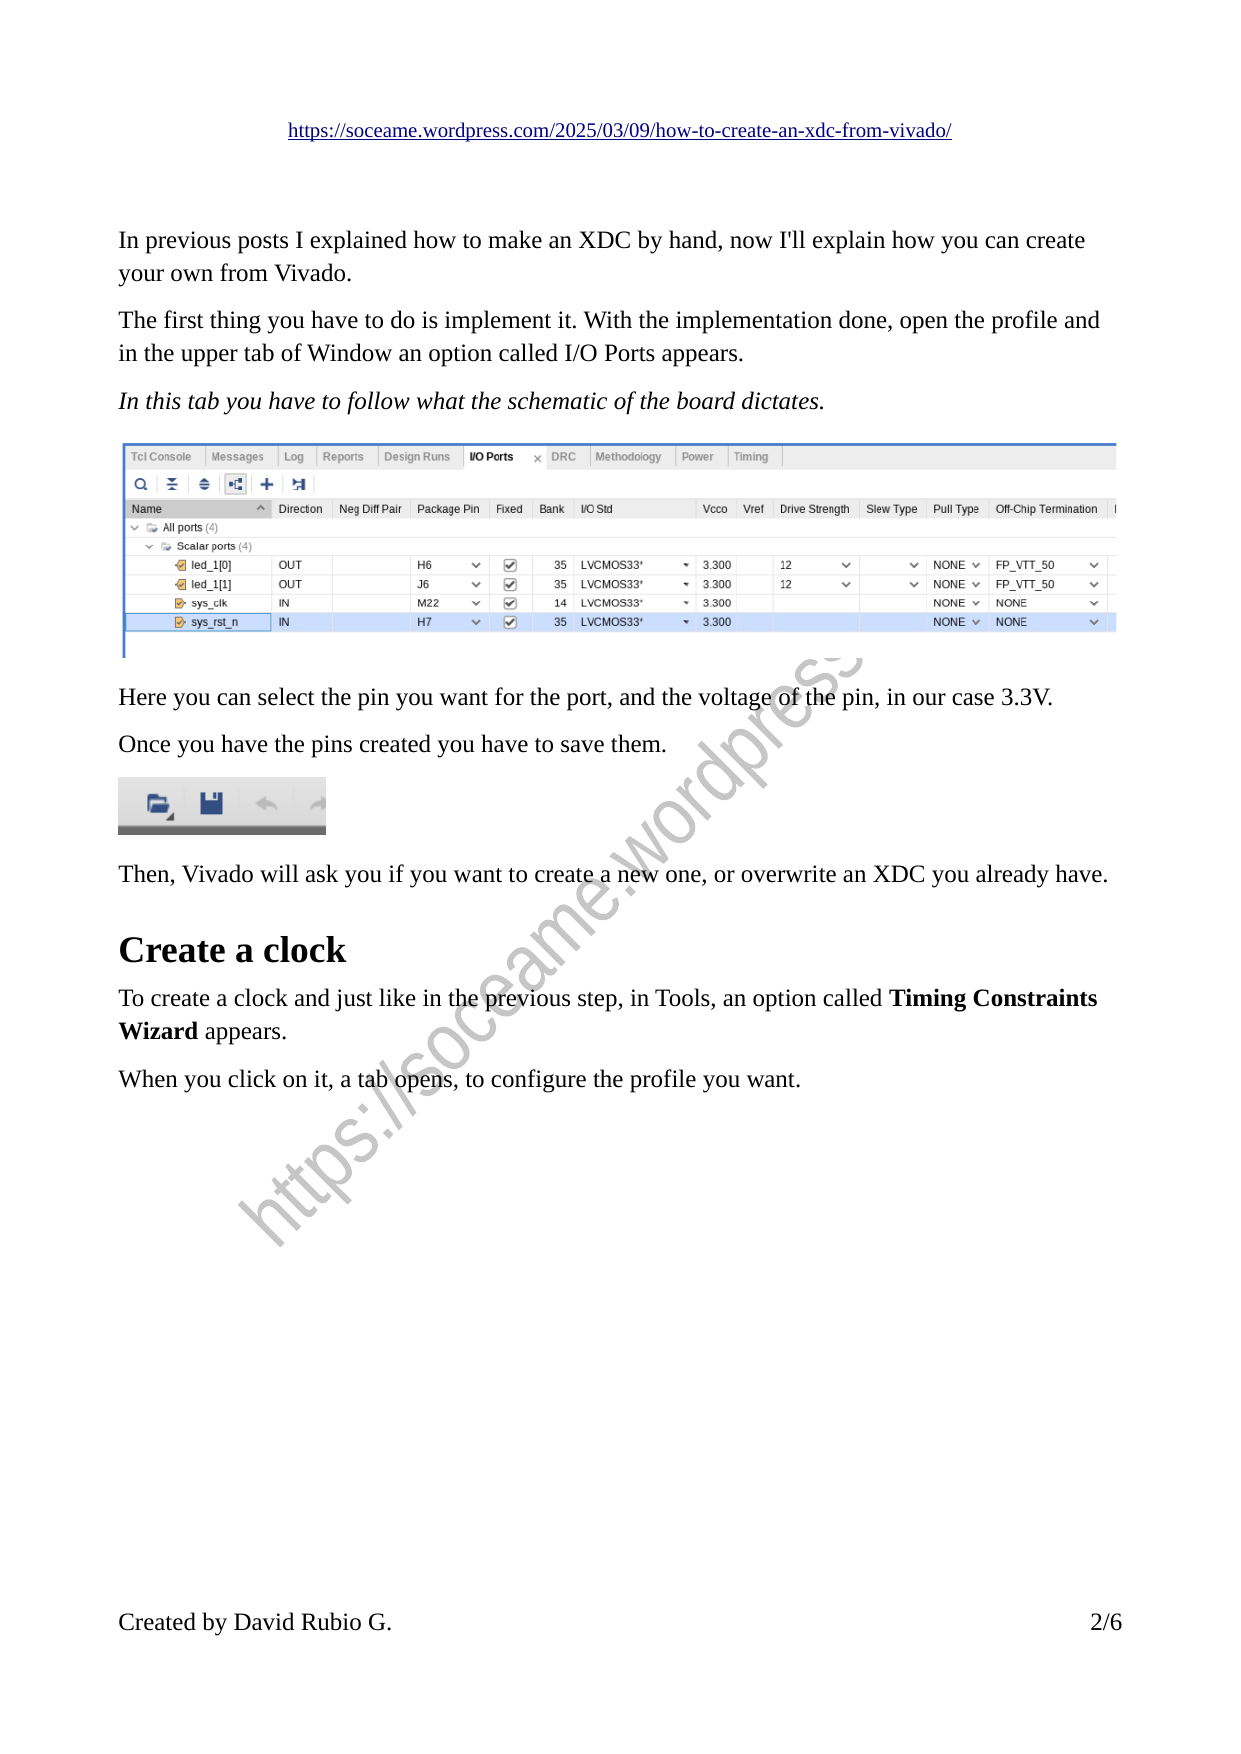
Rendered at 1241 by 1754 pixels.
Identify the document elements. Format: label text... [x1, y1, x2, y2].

picture [118, 433, 1117, 658]
text When you click on it, a tab opens, to configure the profile you want. [407, 1064, 1122, 1093]
picture [118, 777, 326, 835]
text [746, 729, 1122, 758]
text Here you can select the pin you want for the port, and the voltage of the pin, in our case 3.3V. [118, 682, 831, 711]
text In this tab you have to follow what the schematic of the board dictates. [118, 386, 1122, 415]
text When you click on it, a tab opens, to configure the profile you want. [118, 1064, 397, 1093]
text To create a clock and just like in the previous step, in Tools, an option called Timing Constraints Wizard appears. [118, 983, 1122, 1045]
text Once you have the pins created you have to save them. [118, 729, 735, 758]
text In previous posts I explained how to make an XDC by hand, now I'll explain how you can create your own from Vivado. [118, 225, 1122, 286]
text Here you can select the pin you want for the port, and the voltage of the pin, in our case 3.3V. [811, 682, 1122, 711]
text Then, Vivado will ask you if you want to create a new one, or overwrite an XDC you already have. [118, 859, 1122, 888]
text The first thing you have to do is implement it. With the implementation done, open the profile and in the upper tab of Window an option called I/O Ports appears. [118, 305, 1122, 367]
subtitle Create a clock [118, 928, 1122, 971]
